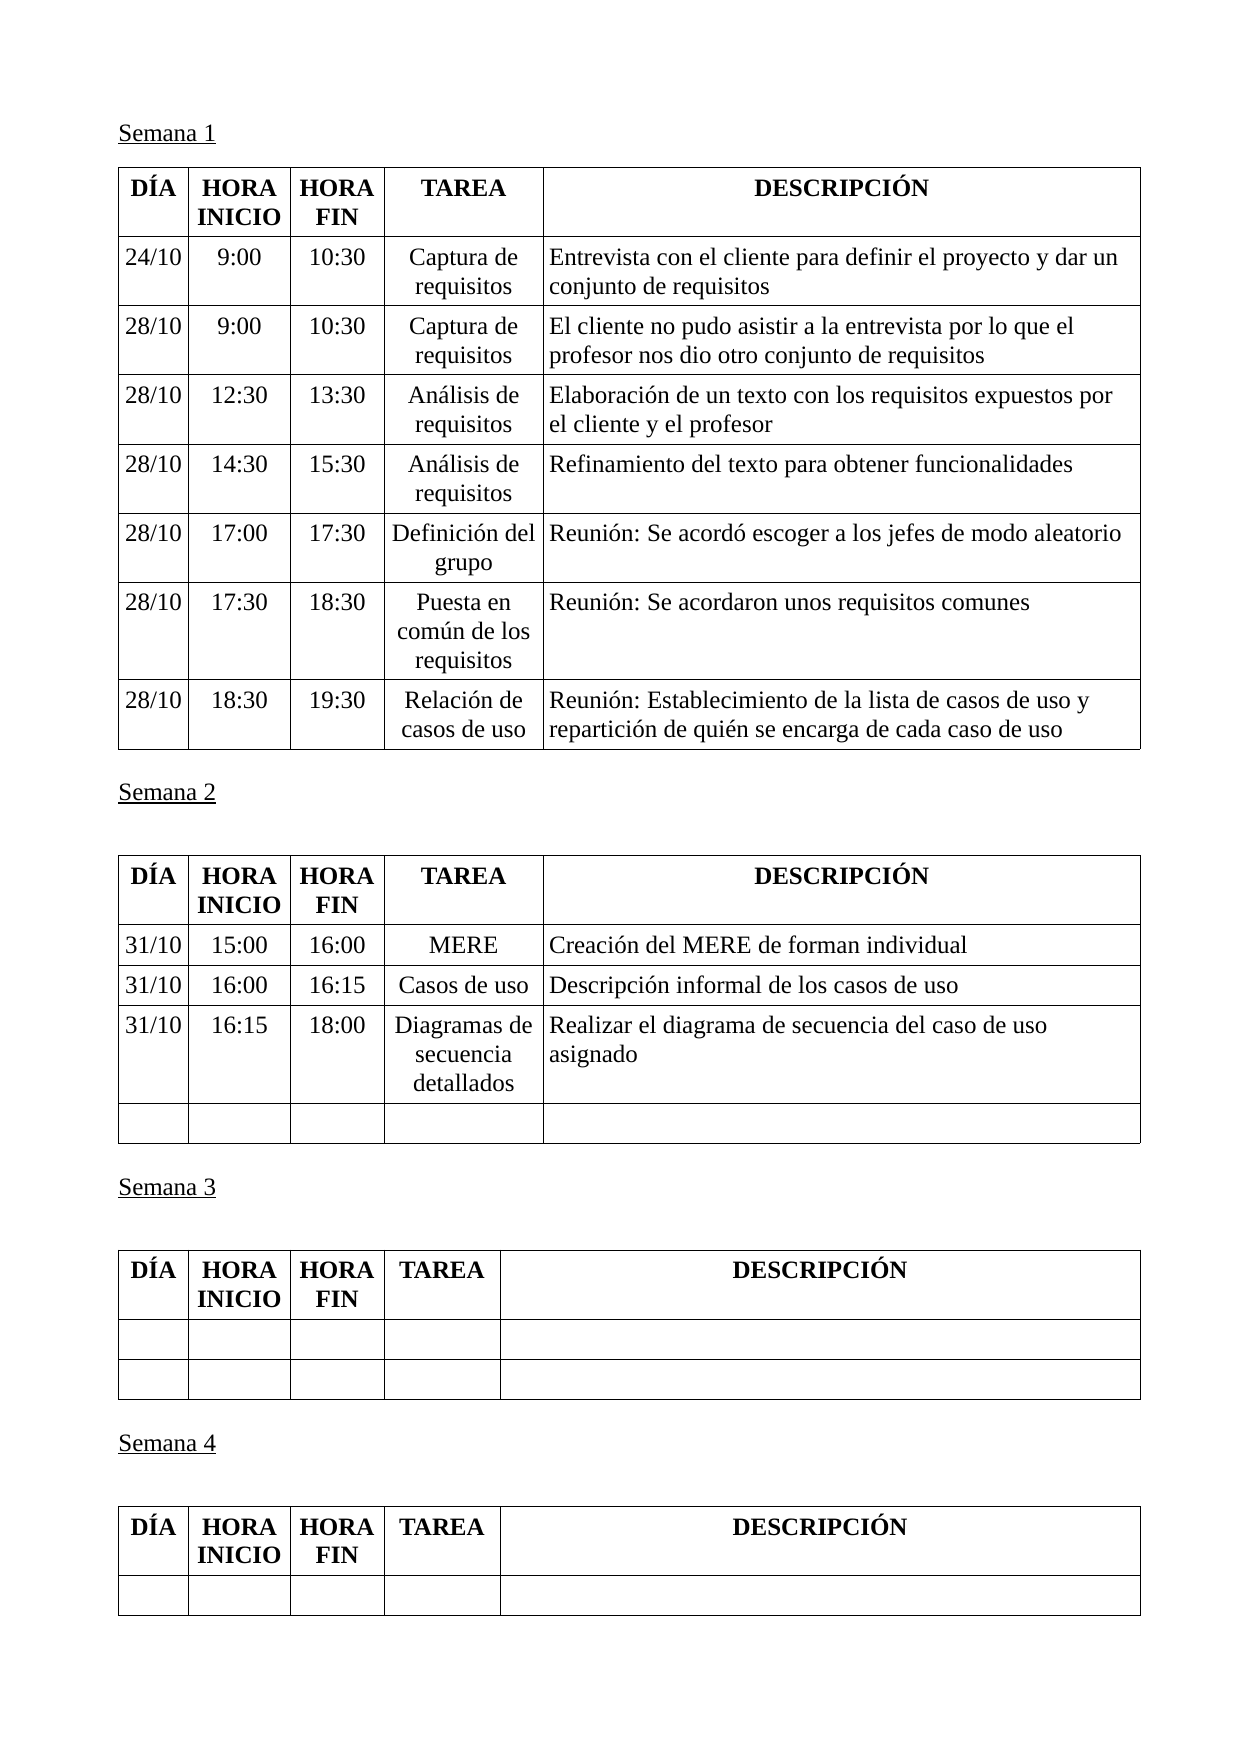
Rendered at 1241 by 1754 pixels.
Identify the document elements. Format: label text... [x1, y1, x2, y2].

table_cell 15:00 [189, 925, 290, 964]
table_cell 17:00 [189, 514, 290, 582]
table_cell Captura de requisitos [385, 306, 543, 374]
table_cell 16:00 [291, 925, 384, 964]
table_header DÍA [119, 1507, 188, 1575]
table_header TAREA [385, 1251, 500, 1319]
table_header TAREA [385, 1507, 500, 1575]
table_cell [291, 1360, 384, 1399]
text Semana 4 [118, 1428, 1122, 1457]
table_cell 28/10 [119, 375, 188, 443]
table_cell 18:30 [189, 680, 290, 748]
table_header DESCRIPCIÓN [544, 168, 1140, 236]
table_cell 28/10 [119, 583, 188, 679]
table_header TAREA [385, 856, 543, 924]
table_cell [385, 1320, 500, 1359]
table_header DÍA [119, 1251, 188, 1319]
text Semana 3 [118, 1172, 1122, 1201]
table_cell [189, 1320, 290, 1359]
table_cell [189, 1576, 290, 1615]
table_header HORA INICIO [189, 1251, 290, 1319]
table_cell Relación de casos de uso [385, 680, 543, 748]
table_cell 15:30 [291, 445, 384, 512]
table_cell 16:00 [189, 966, 290, 1005]
table_cell 9:00 [189, 237, 290, 305]
table_cell 24/10 [119, 237, 188, 305]
table_cell 28/10 [119, 514, 188, 582]
table_cell [501, 1360, 1140, 1399]
table_cell Descripción informal de los casos de uso [544, 966, 1140, 1005]
table_cell 10:30 [291, 237, 384, 305]
table_header DÍA [119, 168, 188, 236]
text Semana 2 [118, 777, 1122, 806]
table_cell Captura de requisitos [385, 237, 543, 305]
table_cell 18:30 [291, 583, 384, 679]
table_header DESCRIPCIÓN [544, 856, 1140, 924]
table_cell 28/10 [119, 680, 188, 748]
table_cell [119, 1576, 188, 1615]
table_cell [119, 1360, 188, 1399]
table_cell [291, 1320, 384, 1359]
table_cell [544, 1104, 1140, 1143]
table_cell Creación del MERE de forman individual [544, 925, 1140, 964]
table_cell Análisis de requisitos [385, 375, 543, 443]
table_cell Diagramas de secuencia detallados [385, 1006, 543, 1103]
table_cell 9:00 [189, 306, 290, 374]
table_cell [385, 1104, 543, 1143]
table_cell El cliente no pudo asistir a la entrevista por lo que el profesor nos dio otro conjunto de requisitos [544, 306, 1140, 374]
table_cell Reunión: Se acordaron unos requisitos comunes [544, 583, 1140, 679]
table_cell 14:30 [189, 445, 290, 512]
table_cell Reunión: Se acordó escoger a los jefes de modo aleatorio [544, 514, 1140, 582]
table_cell Definición del grupo [385, 514, 543, 582]
text Semana 1 [118, 118, 1122, 147]
table_cell Casos de uso [385, 966, 543, 1005]
table_cell 16:15 [291, 966, 384, 1005]
table_cell [189, 1104, 290, 1143]
table_cell 31/10 [119, 925, 188, 964]
table_header HORA INICIO [189, 856, 290, 924]
table_cell Elaboración de un texto con los requisitos expuestos por el cliente y el profesor [544, 375, 1140, 443]
table_cell MERE [385, 925, 543, 964]
table_header HORA FIN [291, 856, 384, 924]
table_header TAREA [385, 168, 543, 236]
table_cell Realizar el diagrama de secuencia del caso de uso asignado [544, 1006, 1140, 1103]
table_cell [501, 1320, 1140, 1359]
table_cell 31/10 [119, 1006, 188, 1103]
table_cell 31/10 [119, 966, 188, 1005]
table_cell 17:30 [189, 583, 290, 679]
table_cell Puesta en común de los requisitos [385, 583, 543, 679]
table_header HORA INICIO [189, 168, 290, 236]
table_cell 18:00 [291, 1006, 384, 1103]
table_cell [291, 1104, 384, 1143]
table_cell [385, 1360, 500, 1399]
table_cell 19:30 [291, 680, 384, 748]
table_cell 13:30 [291, 375, 384, 443]
table_cell Reunión: Establecimiento de la lista de casos de uso y repartición de quién se encarga de cada caso de uso [544, 680, 1140, 748]
table_header DESCRIPCIÓN [501, 1251, 1140, 1319]
table_header HORA FIN [291, 1251, 384, 1319]
table_cell [119, 1320, 188, 1359]
table_cell 16:15 [189, 1006, 290, 1103]
table_header DESCRIPCIÓN [501, 1507, 1140, 1575]
table_header HORA INICIO [189, 1507, 290, 1575]
table_cell 12:30 [189, 375, 290, 443]
table_cell Refinamiento del texto para obtener funcionalidades [544, 445, 1140, 512]
table_cell 28/10 [119, 306, 188, 374]
table_cell [385, 1576, 500, 1615]
table_cell Análisis de requisitos [385, 445, 543, 512]
table_cell [291, 1576, 384, 1615]
table_header DÍA [119, 856, 188, 924]
table_header HORA FIN [291, 1507, 384, 1575]
table_header HORA FIN [291, 168, 384, 236]
table_cell 28/10 [119, 445, 188, 512]
table_cell Entrevista con el cliente para definir el proyecto y dar un conjunto de requisitos [544, 237, 1140, 305]
table_cell [189, 1360, 290, 1399]
table_cell [501, 1576, 1140, 1615]
table_cell 10:30 [291, 306, 384, 374]
table_cell 17:30 [291, 514, 384, 582]
table_cell [119, 1104, 188, 1143]
